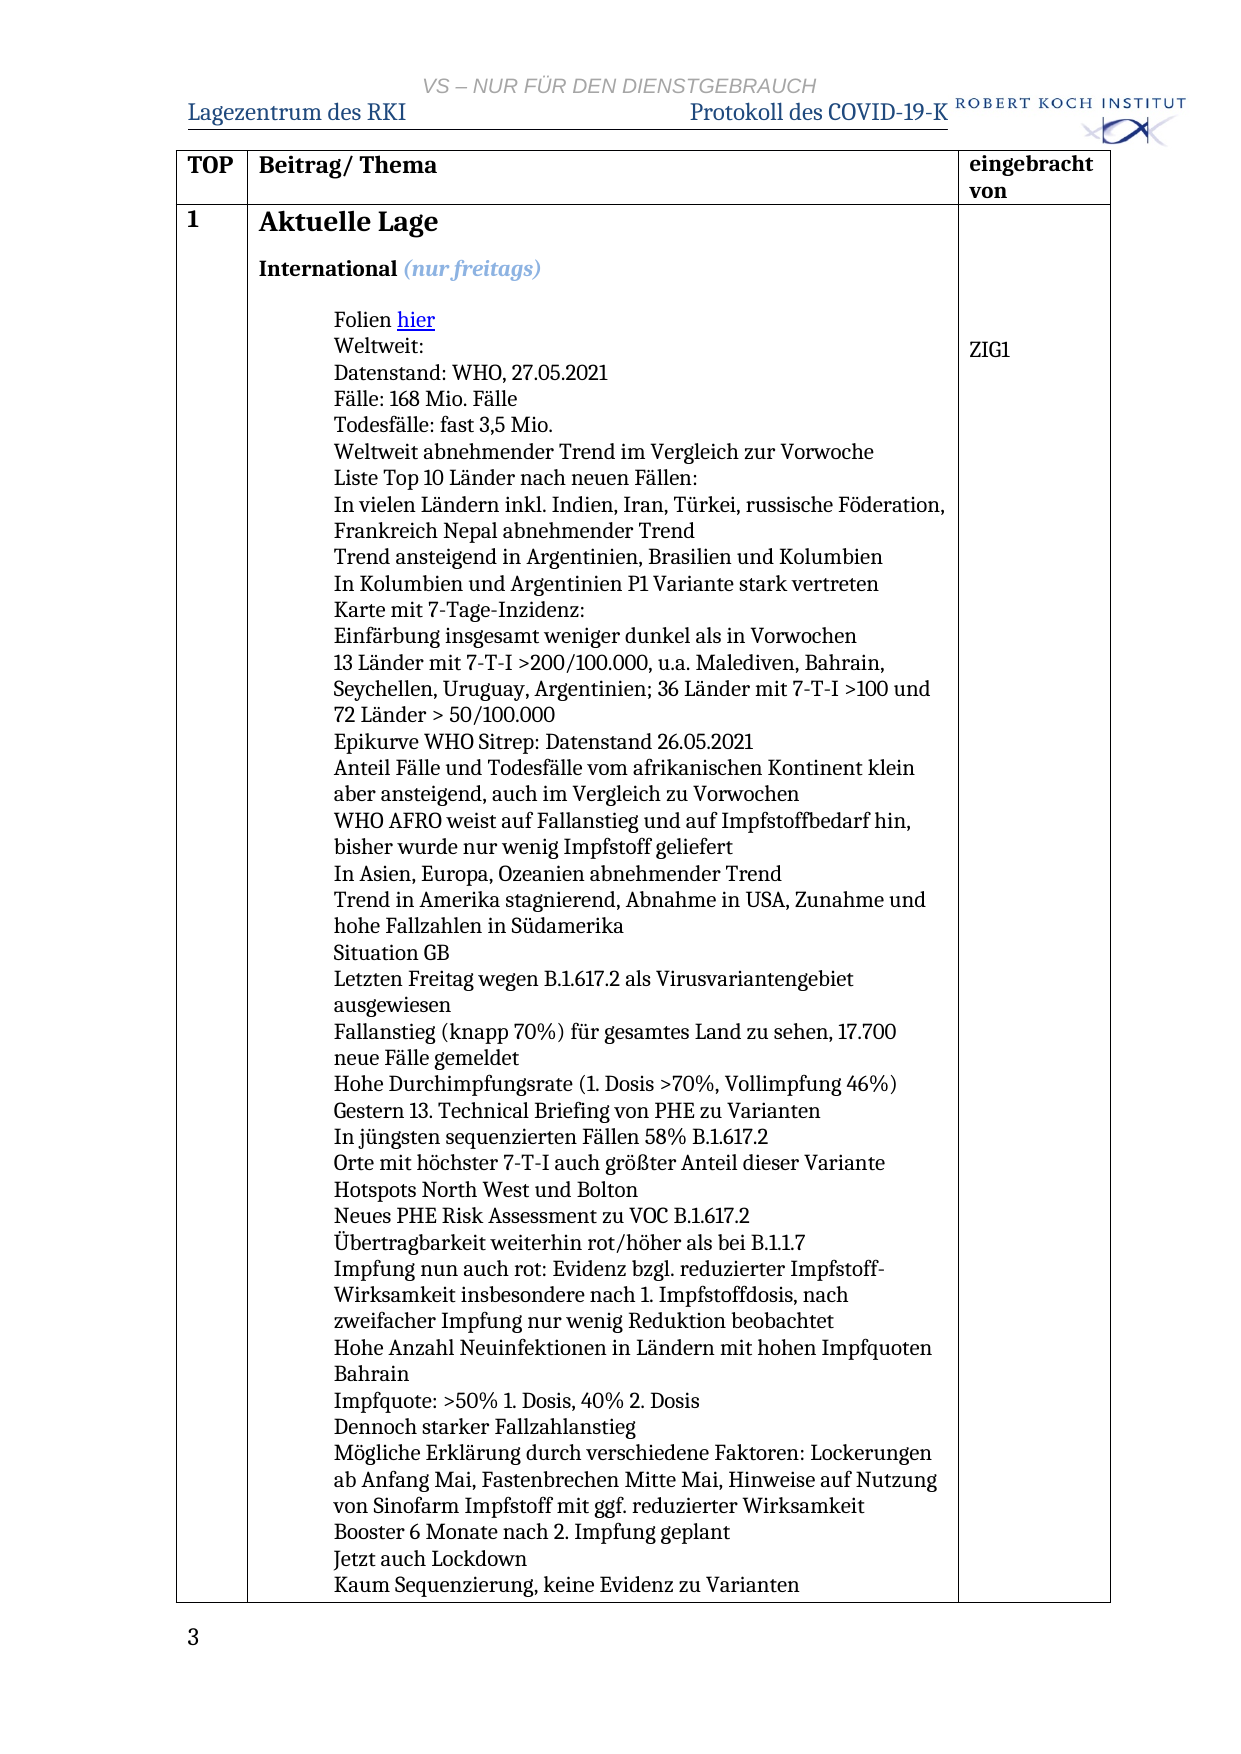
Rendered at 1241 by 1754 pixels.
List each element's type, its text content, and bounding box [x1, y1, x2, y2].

table_cell 1 [177, 205, 247, 1602]
table_header eingebracht von [959, 151, 1110, 204]
table_header TOP [177, 151, 247, 204]
table_cell Aktuelle Lage International (nur freitags) Folien hier Weltweit: Datenstand: WHO, 27.05.2021 Fälle: 168 Mio. Fälle Todesfälle: fast 3,5 Mio. Weltweit abnehmender Trend im Vergleich zur Vorwoche Liste Top 10 Länder nach neuen Fällen: In vielen Ländern inkl. Indien, Iran, Türkei, russische Föderation, Frankreich Nepal abnehmender Trend Trend ansteigend in Argentinien, Brasilien und Kolumbien In Kolumbien und Argentinien P1 Variante stark vertreten Karte mit 7-Tage-Inzidenz: Einfärbung insgesamt weniger dunkel als in Vorwochen 13 Länder mit 7-T-I >200/100.000, u.a. Malediven, Bahrain, Seychellen, Uruguay, Argentinien; 36 Länder mit 7-T-I >100 und 72 Länder > 50/100.000 Epikurve WHO Sitrep: Datenstand 26.05.2021 Anteil Fälle und Todesfälle vom afrikanischen Kontinent klein aber ansteigend, auch im Vergleich zu Vorwochen WHO AFRO weist auf Fallanstieg und auf Impfstoffbedarf hin, bisher wurde nur wenig Impfstoff geliefert In Asien, Europa, Ozeanien abnehmender Trend Trend in Amerika stagnierend, Abnahme in USA, Zunahme und hohe Fallzahlen in Südamerika Situation GB Letzten Freitag wegen B.1.617.2 als Virusvariantengebiet ausgewiesen Fallanstieg (knapp 70%) für gesamtes Land zu sehen, 17.700 neue Fälle gemeldet Hohe Durchimpfungsrate (1. Dosis >70%, Vollimpfung 46%) Gestern 13. Technical Briefing von PHE zu Varianten In jüngsten sequenzierten Fällen 58% B.1.617.2 Orte mit höchster 7-T-I auch größter Anteil dieser Variante Hotspots North West und Bolton Neues PHE Risk Assessment zu VOC B.1.617.2 Übertragbarkeit weiterhin rot/höher als bei B.1.1.7 Impfung nun auch rot: Evidenz bzgl. reduzierter Impfstoff-Wirksamkeit insbesondere nach 1. Impfstoffdosis, nach zweifacher Impfung nur wenig Reduktion beobachtet Hohe Anzahl Neuinfektionen in Ländern mit hohen Impfquoten Bahrain Impfquote: >50% 1. Dosis, 40% 2. Dosis Dennoch starker Fallzahlanstieg Mögliche Erklärung durch verschiedene Faktoren: Lockerungen ab Anfang Mai, Fastenbrechen Mitte Mai, Hinweise auf Nutzung von Sinofarm Impfstoff mit ggf. reduzierter Wirksamkeit Booster 6 Monate nach 2. Impfung geplant Jetzt auch Lockdown Kaum Sequenzierung, keine Evidenz zu Varianten [248, 205, 958, 1602]
picture [947, 73, 1207, 150]
table_header Beitrag/ Thema [248, 151, 958, 204]
table_cell ZIG1 [959, 205, 1110, 1602]
